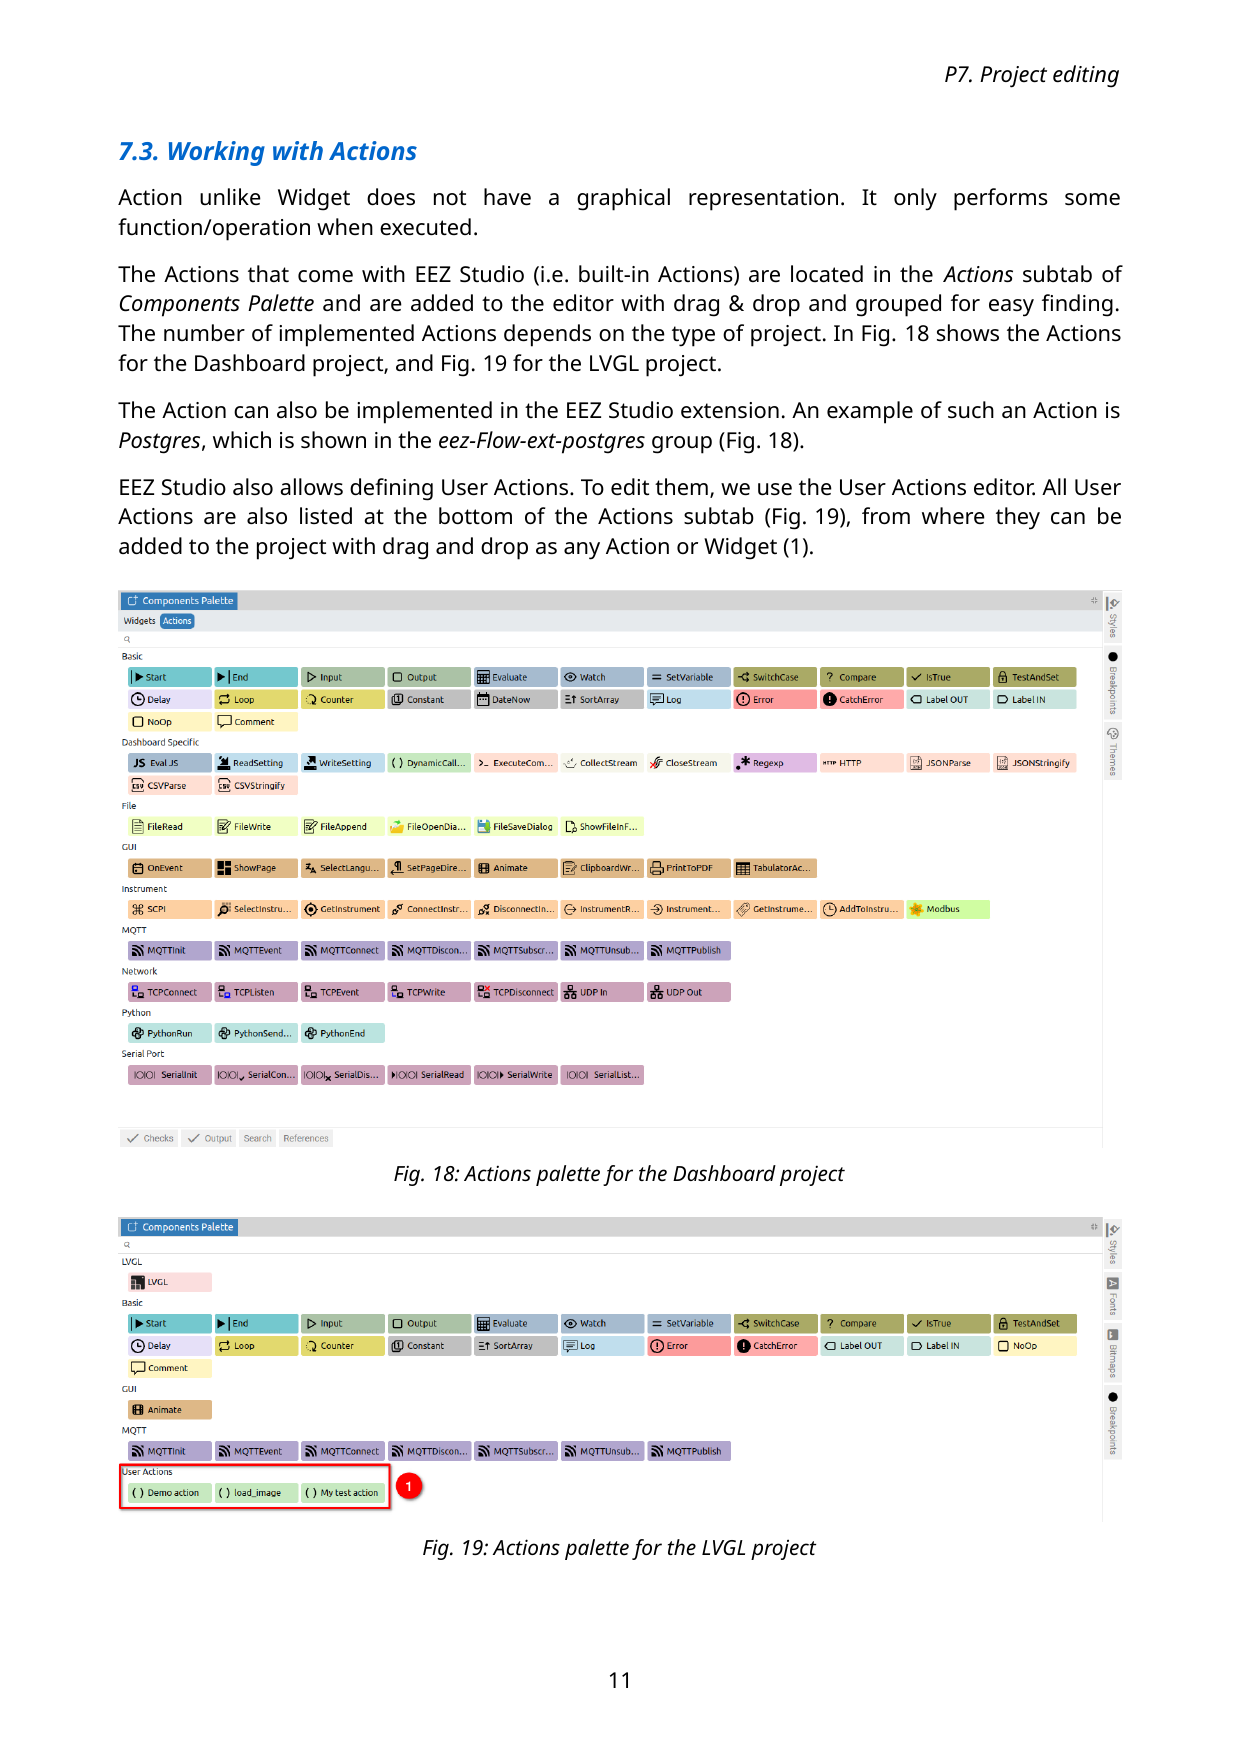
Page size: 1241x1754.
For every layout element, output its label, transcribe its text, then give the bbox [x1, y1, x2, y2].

picture [118, 1217, 1123, 1522]
text EEZ Studio also allows defining User Actions. To edit them, we use the User Actions editor. All User Actions are also listed at the bottom of the Actions subtab (Fig. 19), from where they can be added to the project with drag and drop as any Action or Widget (1). [118, 472, 1122, 561]
picture [118, 590, 1123, 1148]
text Action unlike Widget does not have a graphical representation. It only performs some function/operation when executed. [118, 182, 1122, 242]
subtitle Working with Actions [118, 133, 1122, 167]
text The Actions that come with EEZ Studio (i.e. built-in Actions) are located in the Actions subtab of Components Palette and are added to the editor with drag & drop and grouped for easy finding. The number of implemented Actions depends on the type of project. In Fig. 18 shows the Actions for the Dashboard project, and Fig. 19 for the LVGL project. [118, 259, 1122, 378]
text The Action can also be implemented in the EEZ Studio extension. An example of such an Action is Postgres, which is shown in the eez-Flow-ext-postgres group (Fig. 18). [118, 395, 1122, 454]
text Fig. 18: Actions palette for the Dashboard project [118, 1148, 1122, 1187]
text Fig. 19: Actions palette for the LVGL project [118, 1522, 1122, 1561]
